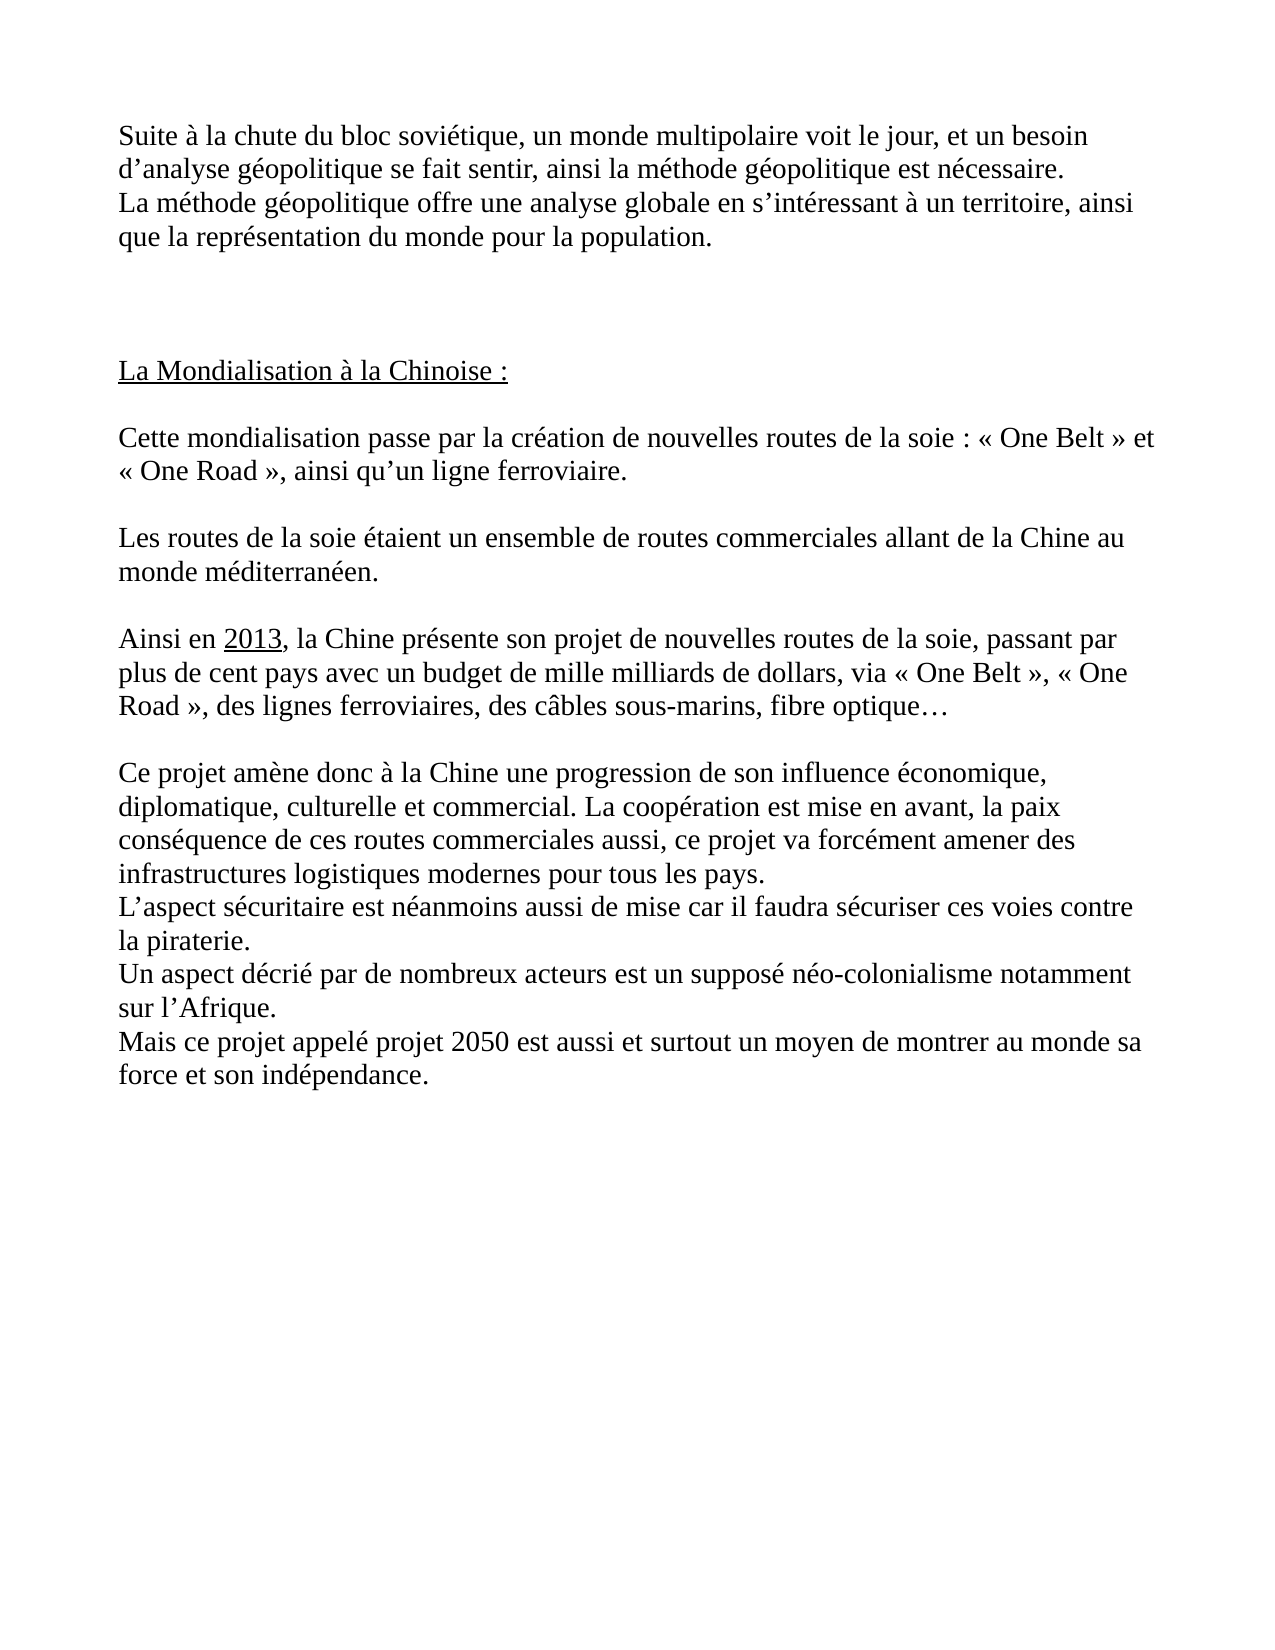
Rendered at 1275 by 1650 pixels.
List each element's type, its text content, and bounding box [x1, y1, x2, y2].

text Cette mondialisation passe par la création de nouvelles routes de la soie : « One Belt » et « One Road », ainsi qu’un ligne ferroviaire. [118, 420, 1157, 487]
text Les routes de la soie étaient un ensemble de routes commerciales allant de la Chine au monde méditerranéen. [118, 521, 1157, 588]
text Mais ce projet appelé projet 2050 est aussi et surtout un moyen de montrer au monde sa force et son indépendance. [118, 1024, 1157, 1091]
text Ce projet amène donc à la Chine une progression de son influence économique, diplomatique, culturelle et commercial. La coopération est mise en avant, la paix conséquence de ces routes commerciales aussi, ce projet va forcément amener des infrastructures logistiques modernes pour tous les pays. L’aspect sécuritaire est néanmoins aussi de mise car il faudra sécuriser ces voies contre la piraterie. [118, 755, 1157, 957]
text La Mondialisation à la Chinoise : [118, 353, 1157, 386]
text Suite à la chute du bloc soviétique, un monde multipolaire voit le jour, et un besoin d’analyse géopolitique se fait sentir, ainsi la méthode géopolitique est nécessaire. La méthode géopolitique offre une analyse globale en s’intéressant à un territoire, ainsi que la représentation du monde pour la population. [118, 118, 1157, 252]
text Un aspect décrié par de nombreux acteurs est un supposé néo-colonialisme notamment sur l’Afrique. [118, 957, 1157, 1024]
text Ainsi en 2013, la Chine présente son projet de nouvelles routes de la soie, passant par plus de cent pays avec un budget de mille milliards de dollars, via « One Belt », « One Road », des lignes ferroviaires, des câbles sous-marins, fibre optique… [118, 621, 1157, 722]
